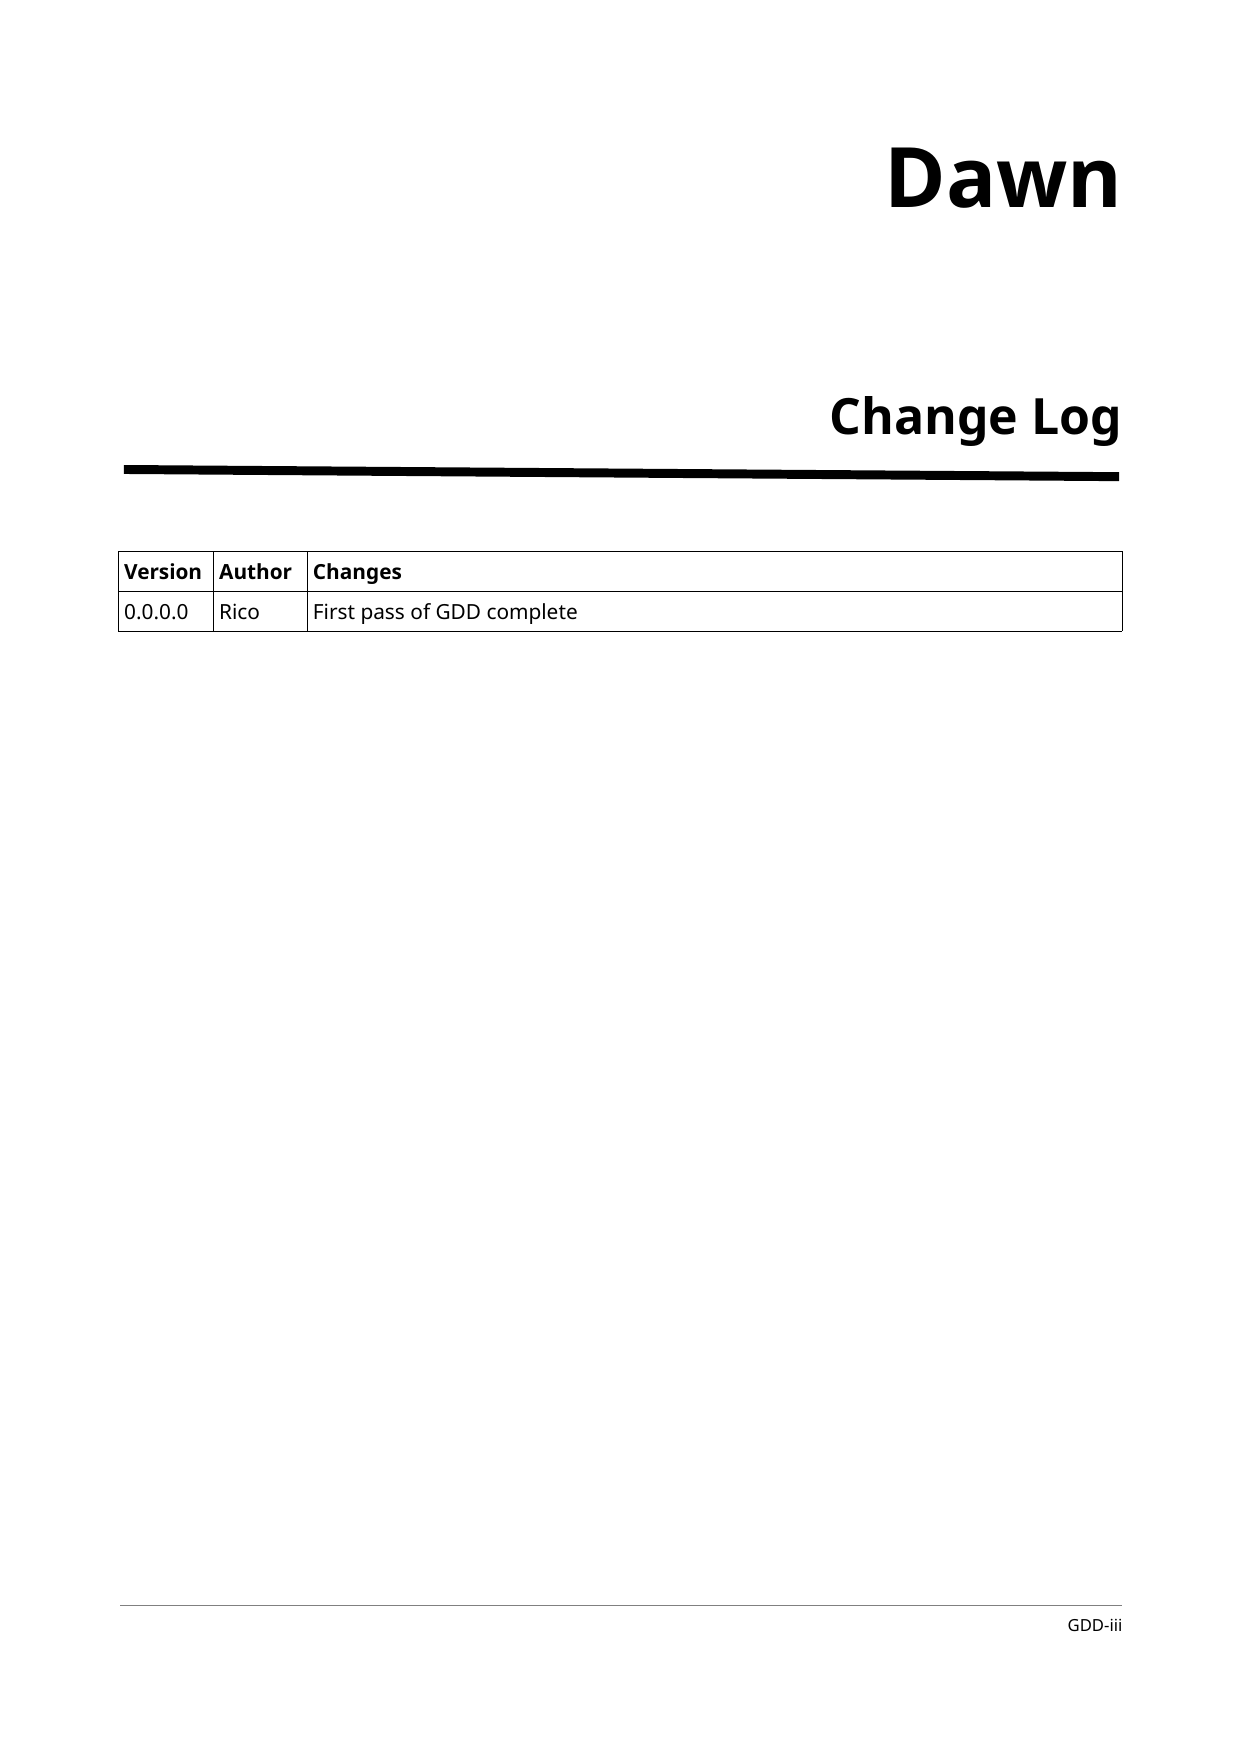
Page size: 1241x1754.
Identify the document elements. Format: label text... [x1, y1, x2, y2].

table_cell Rico [214, 592, 307, 631]
table_header Version [119, 552, 213, 591]
text Change Log [118, 381, 1122, 449]
table_cell First pass of GDD complete [308, 592, 1122, 631]
table_cell 0.0.0.0 [119, 592, 213, 631]
table_header Changes [308, 552, 1122, 591]
table_header Author [214, 552, 307, 591]
